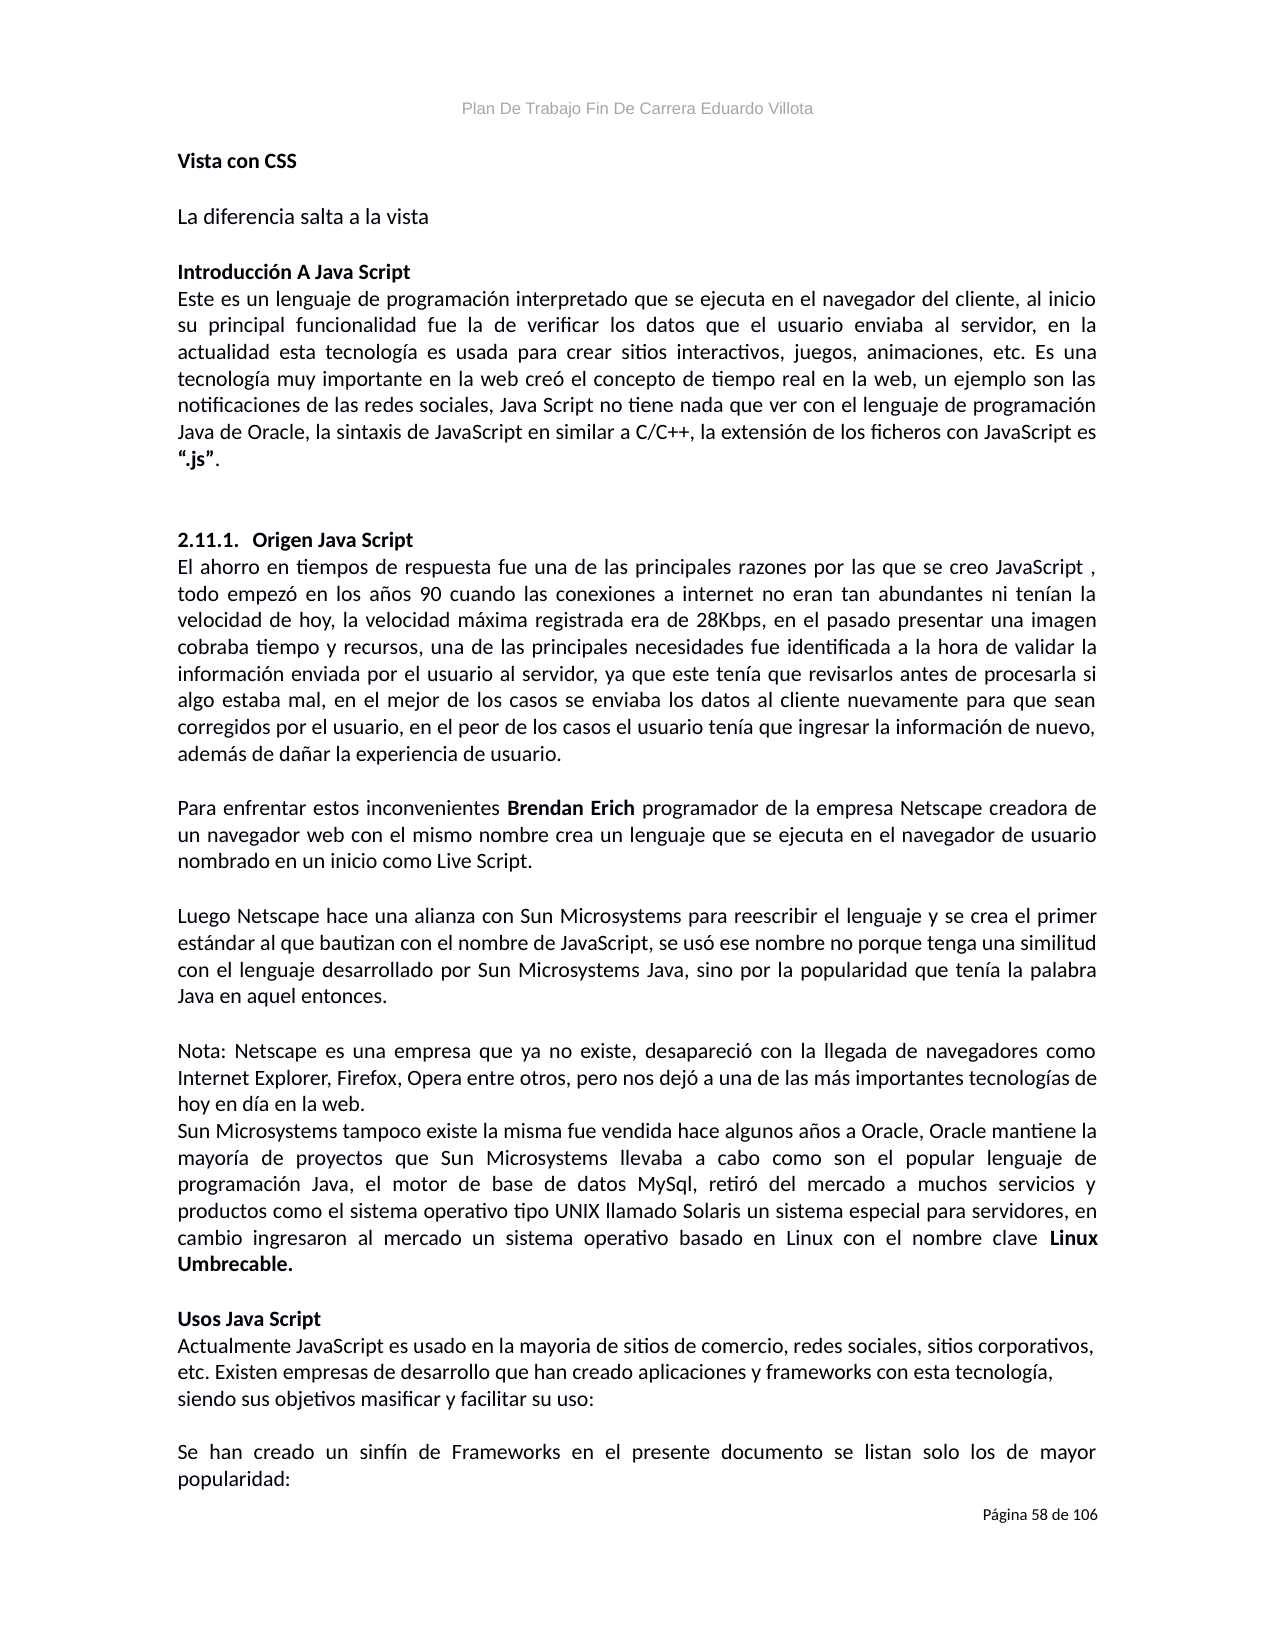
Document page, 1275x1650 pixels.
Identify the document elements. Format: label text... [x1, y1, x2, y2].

text Vista con CSS [177, 148, 1098, 174]
text Nota: Netscape es una empresa que ya no existe, desapareció con la llegada de navegadores como Internet Explorer, Firefox, Opera entre otros, pero nos dejó a una de las más importantes tecnologías de hoy en día en la web. [177, 1037, 1098, 1117]
text El ahorro en tiempos de respuesta fue una de las principales razones por las que se creo JavaScript , todo empezó en los años 90 cuando las conexiones a internet no eran tan abundantes ni tenían la velocidad de hoy, la velocidad máxima registrada era de 28Kbps, en el pasado presentar una imagen cobraba tiempo y recursos, una de las principales necesidades fue identificada a la hora de validar la información enviada por el usuario al servidor, ya que este tenía que revisarlos antes de procesarla si algo estaba mal, en el mejor de los casos se enviaba los datos al cliente nuevamente para que sean corregidos por el usuario, en el peor de los casos el usuario tenía que ingresar la información de nuevo, además de dañar la experiencia de usuario. [177, 553, 1098, 766]
text Luego Netscape hace una alianza con Sun Microsystems para reescribir el lenguaje y se crea el primer estándar al que bautizan con el nombre de JavaScript, se usó ese nombre no porque tenga una similitud con el lenguaje desarrollado por Sun Microsystems Java, sino por la popularidad que tenía la palabra Java en aquel entonces. [177, 902, 1098, 1009]
text La diferencia salta a la vista [177, 202, 1098, 230]
text Este es un lenguaje de programación interpretado que se ejecuta en el navegador del cliente, al inicio su principal funcionalidad fue la de verificar los datos que el usuario enviaba al servidor, en la actualidad esta tecnología es usada para crear sitios interactivos, juegos, animaciones, etc. Es una tecnología muy importante en la web creó el concepto de tiempo real en la web, un ejemplo son las notificaciones de las redes sociales, Java Script no tiene nada que ver con el lenguaje de programación Java de Oracle, la sintaxis de JavaScript en similar a C/C++, la extensión de los ficheros con JavaScript es “.js”. [177, 285, 1098, 472]
text Introducción A Java Script [177, 258, 1098, 285]
text Actualmente JavaScript es usado en la mayoria de sitios de comercio, redes sociales, sitios corporativos, etc. Existen empresas de desarrollo que han creado aplicaciones y frameworks con esta tecnología, siendo sus objetivos masificar y facilitar su uso: [177, 1332, 1098, 1412]
text Se han creado un sinfín de Frameworks en el presente documento se listan solo los de mayor popularidad: [177, 1438, 1098, 1492]
text Usos Java Script [177, 1305, 1098, 1332]
text Para enfrentar estos inconvenientes Brendan Erich programador de la empresa Netscape creadora de un navegador web con el mismo nombre crea un lenguaje que se ejecuta en el navegador de usuario nombrado en un inicio como Live Script. [177, 794, 1098, 874]
text 2.11.1. Origen Java Script [177, 526, 1098, 553]
text Sun Microsystems tampoco existe la misma fue vendida hace algunos años a Oracle, Oracle mantiene la mayoría de proyectos que Sun Microsystems llevaba a cabo como son el popular lenguaje de programación Java, el motor de base de datos MySql, retiró del mercado a muchos servicios y productos como el sistema operativo tipo UNIX llamado Solaris un sistema especial para servidores, en cambio ingresaron al mercado un sistema operativo basado en Linux con el nombre clave Linux Umbrecable. [177, 1117, 1098, 1277]
